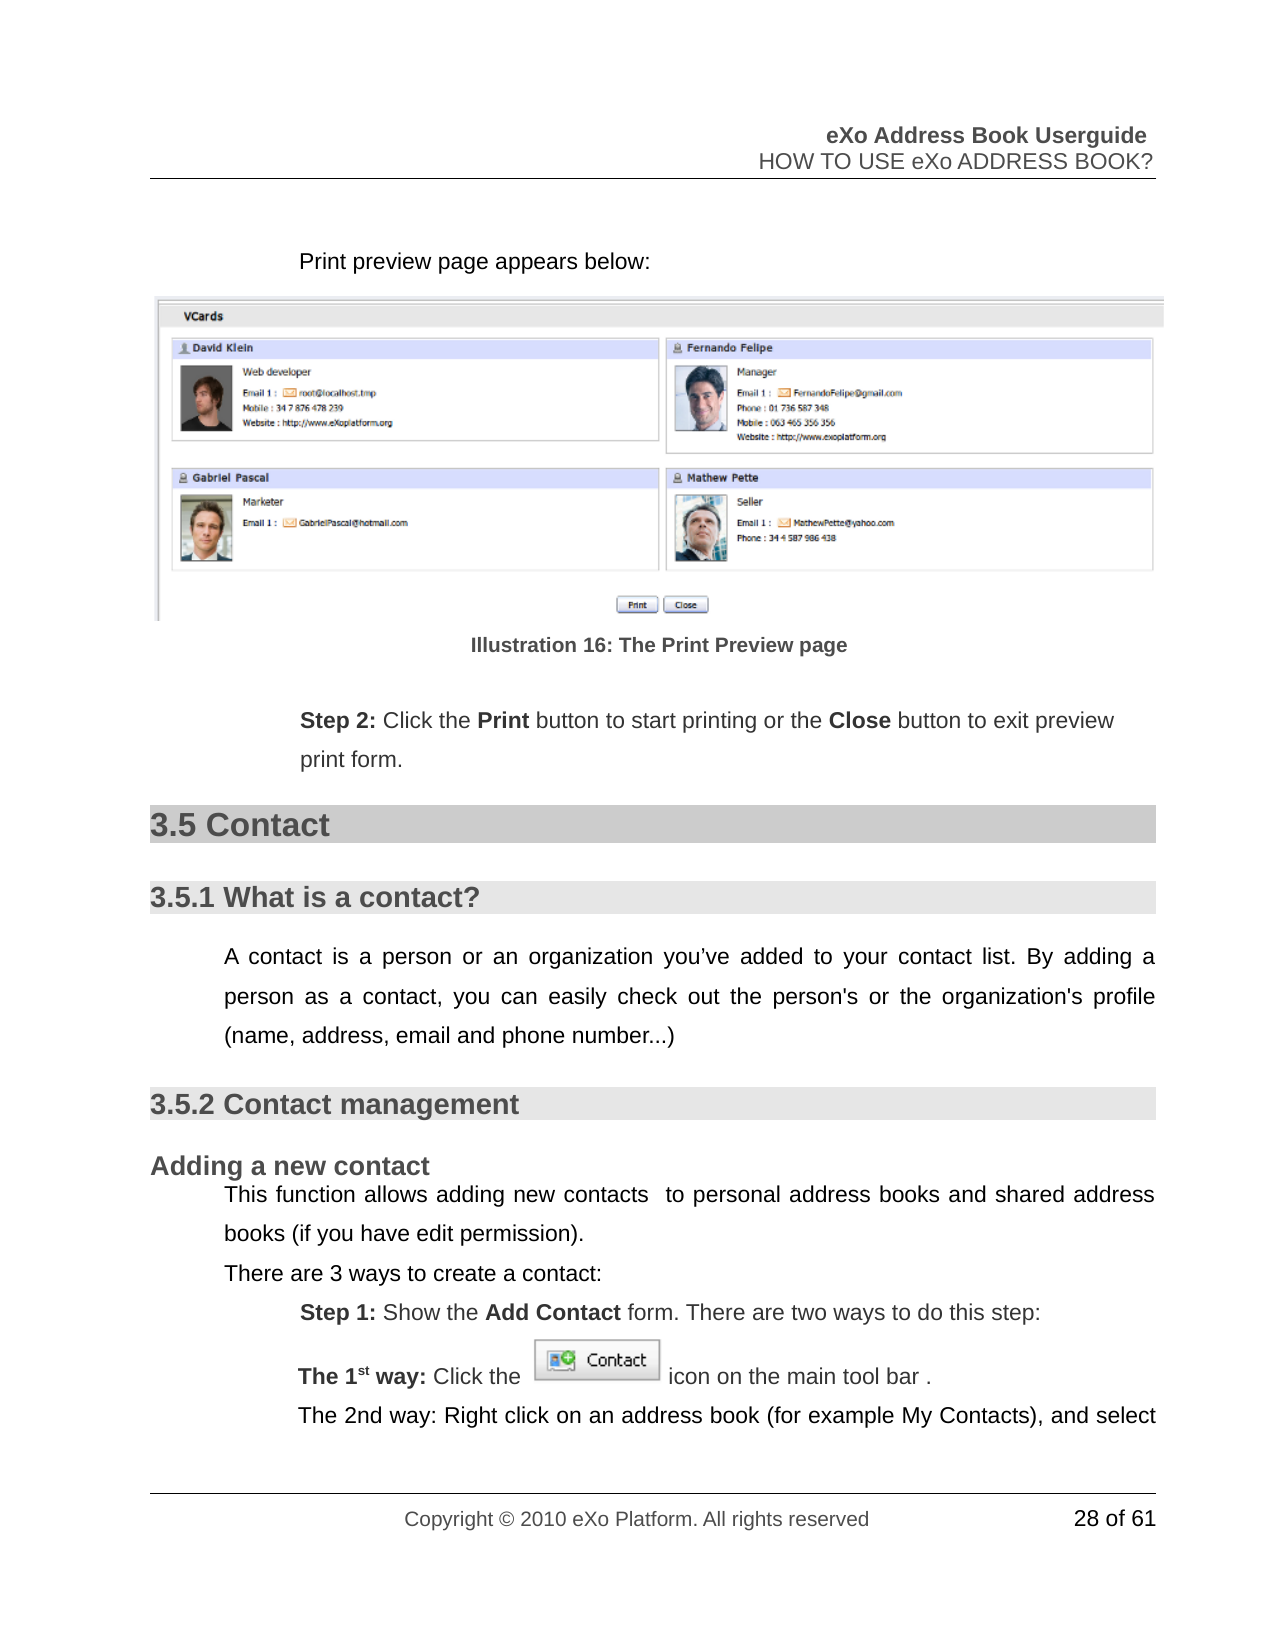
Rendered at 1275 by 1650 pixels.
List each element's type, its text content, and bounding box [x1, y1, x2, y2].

text This function allows adding new contacts to personal address books and shared address books (if you have edit permission). [224, 1181, 1156, 1247]
text The 2nd way: Right click on an address book (for example My Contacts), and select [298, 1402, 1156, 1428]
list Step 2: Click the Print button to start printing or the Close button to exit preview print form. [262, 707, 1156, 772]
text A contact is a person or an organization you’ve added to your contact list. By adding a person as a contact, you can easily check out the person's or the organization's profile (name, address, email and phone number...) [224, 943, 1156, 1049]
subtitle Contact management [150, 1087, 1156, 1120]
subtitle Adding a new contact [150, 1149, 1156, 1181]
list Step 1: Show the Add Contact form. There are two ways to do this step: [262, 1299, 1156, 1326]
picture [533, 1338, 662, 1384]
text There are 3 ways to create a contact: [224, 1260, 1156, 1286]
text The 1st way: Click the icon on the main tool bar . [298, 1339, 1156, 1389]
subtitle Contact [150, 805, 1156, 843]
subtitle What is a contact? [150, 881, 1156, 914]
picture [154, 296, 1164, 621]
list Print preview page appears below: [261, 248, 1156, 274]
list Illustration 16: The Print Preview page [154, 621, 1164, 657]
